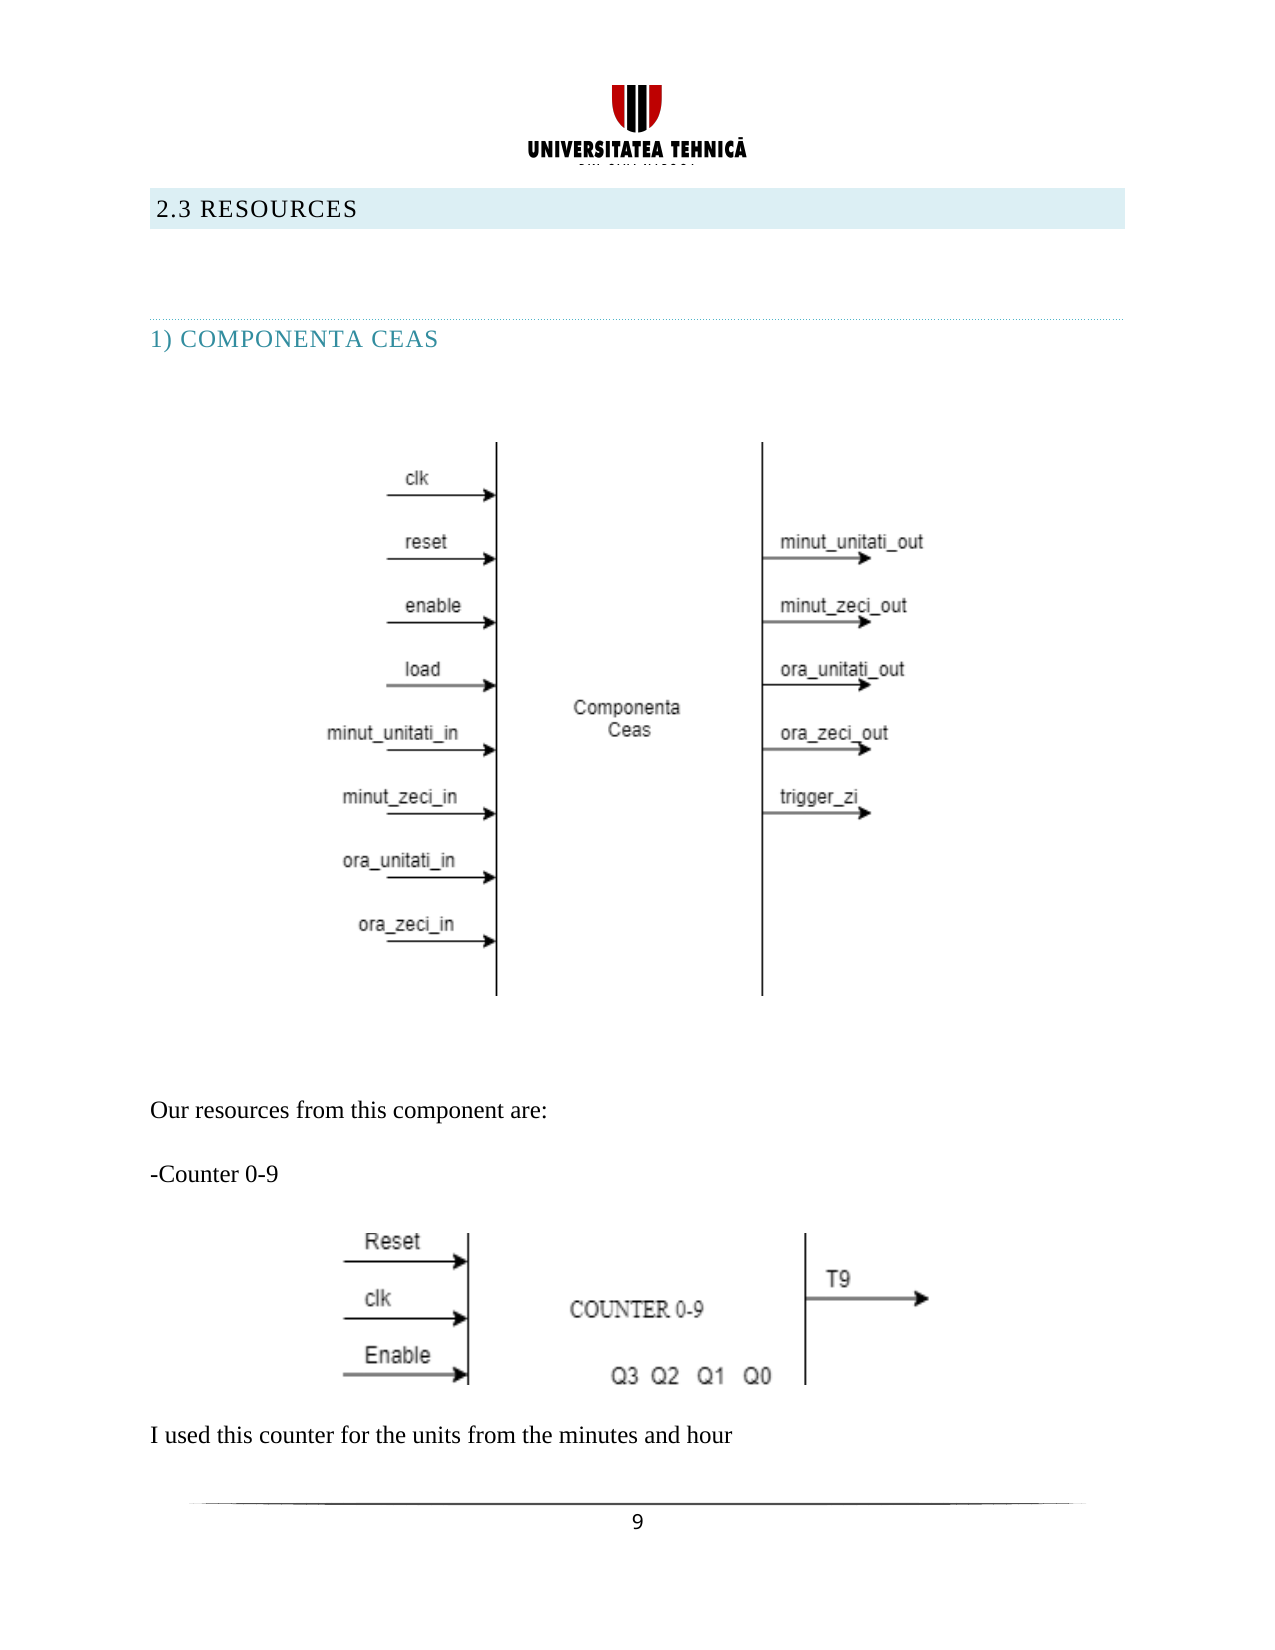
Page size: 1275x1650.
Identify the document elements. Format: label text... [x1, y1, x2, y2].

text -Counter 0-9 [150, 1159, 1125, 1188]
text Our resources from this component are: [150, 1095, 1125, 1124]
subtitle 2.3 Resources [156, 195, 1119, 223]
subtitle 1) Componenta Ceas [150, 318, 1125, 353]
text I used this counter for the units from the minutes and hour [150, 1420, 1125, 1449]
